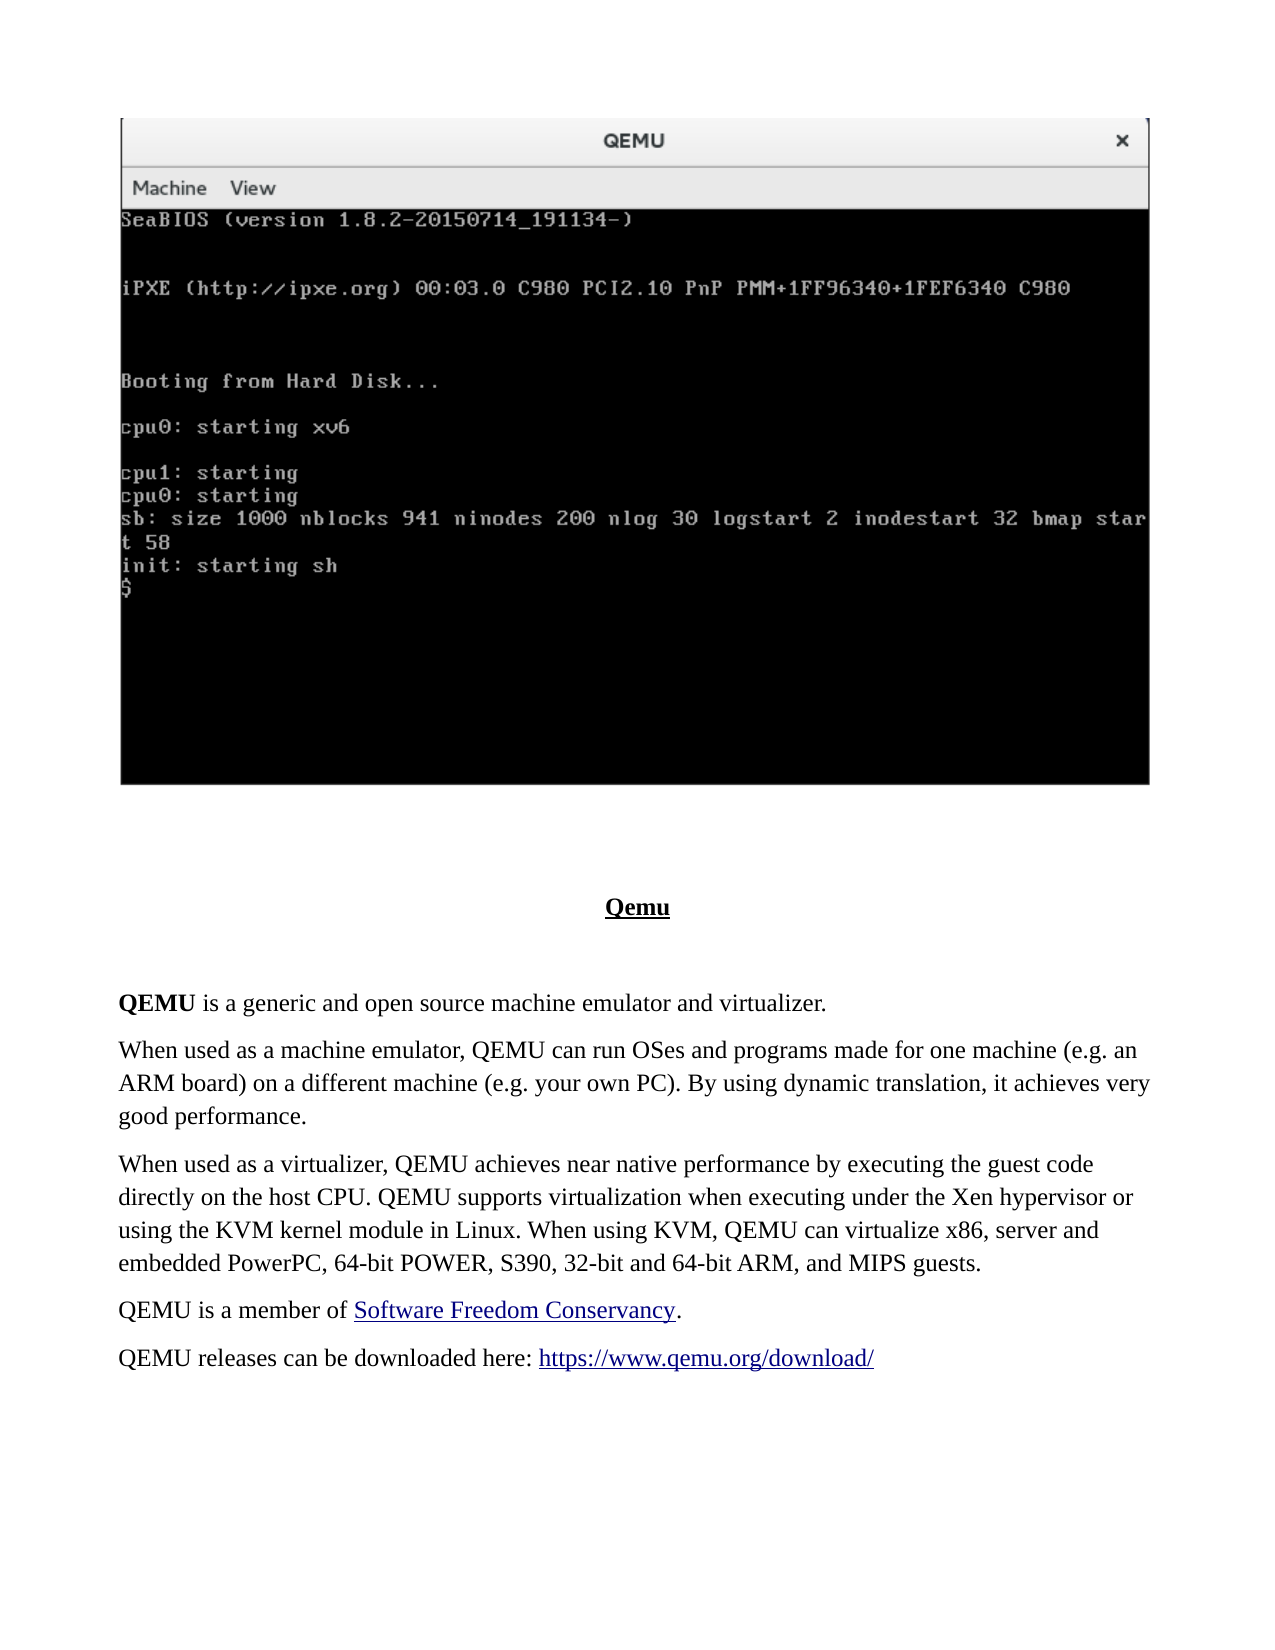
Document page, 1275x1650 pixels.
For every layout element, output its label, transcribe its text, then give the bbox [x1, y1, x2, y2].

text QEMU is a member of Software Freedom Conservancy. [118, 1296, 1157, 1324]
text QEMU releases can be downloaded here: https://www.qemu.org/download/ [118, 1343, 1157, 1372]
text Qemu [118, 892, 1157, 921]
text When used as a machine emulator, QEMU can run OSes and programs made for one machine (e.g. an ARM board) on a different machine (e.g. your own PC). By using dynamic translation, it achieves very good performance. [118, 1035, 1157, 1130]
text When used as a virtualizer, QEMU achieves near native performance by executing the guest code directly on the host CPU. QEMU supports virtualization when executing under the Xen hypervisor or using the KVM kernel module in Linux. When using KVM, QEMU can virtualize x86, server and embedded PowerPC, 64-bit POWER, S390, 32-bit and 64-bit ARM, and MIPS guests. [118, 1149, 1157, 1277]
text QEMU is a generic and open source machine emulator and virtualizer. [118, 988, 1157, 1016]
picture [118, 118, 1157, 788]
